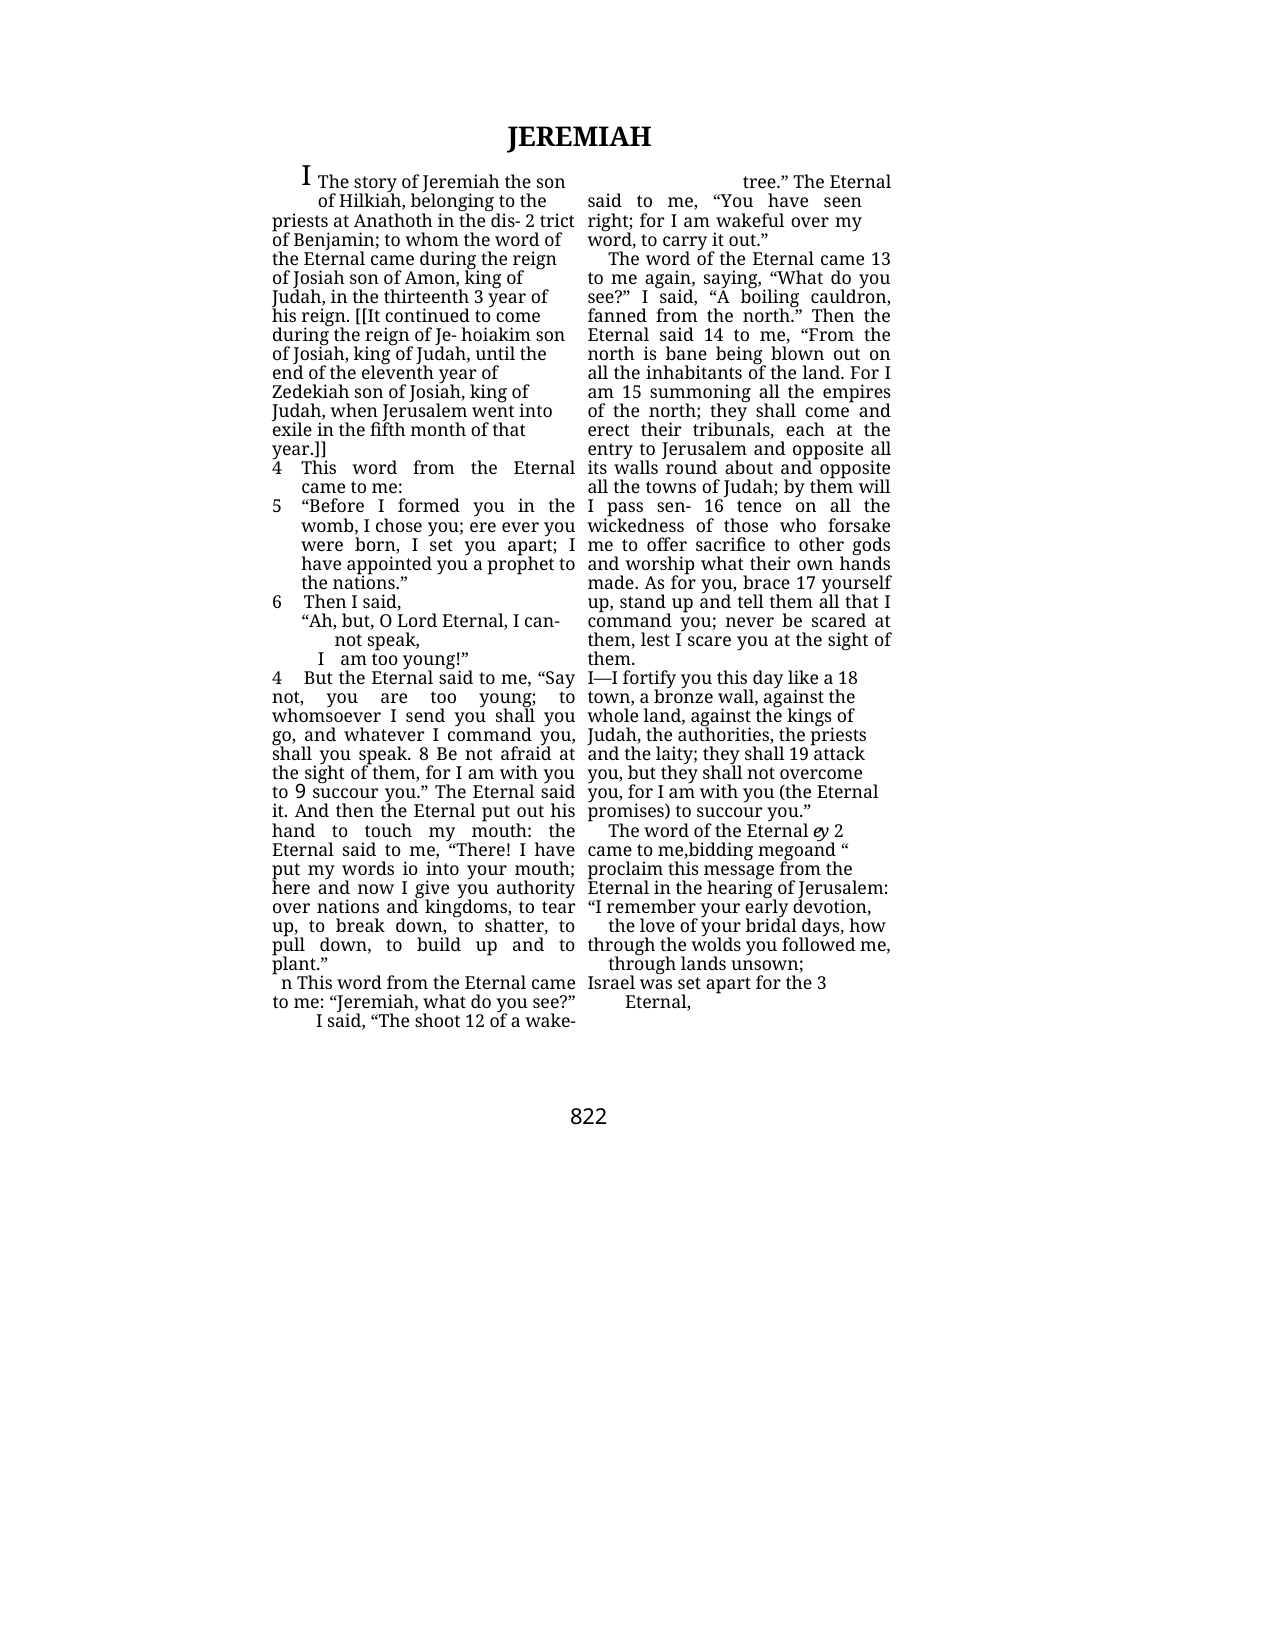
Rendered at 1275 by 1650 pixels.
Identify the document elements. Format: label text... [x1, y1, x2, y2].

text Israel was set apart for the 3 Eternal, [587, 974, 891, 1012]
list But the Eternal said to me, “Say not, you are too young; to whomsoever I send you shall you go, and whatever I com­mand you, shall you speak. 8 Be not afraid at the sight of them, for I am with you to 9 succour you.” The Eternal said it. And then the Eternal put out his hand to touch my mouth: the Eternal said to me, “There! I have put my words io into your mouth; here and now I give you authority over na­tions and kingdoms, to tear up, to break down, to shatter, to pull down, to build up and to plant.” [272, 669, 576, 974]
text n This word from the Eternal came to me: “Jeremiah, what do you see?” I said, “The shoot 12 of a wake- [272, 974, 576, 1031]
text The word of the Eternal ey 2 came to me,bidding megoand “ proclaim this message from the Eternal in the hearing of Jeru­salem: [587, 822, 891, 898]
text said to me, “You have seen right; for I am wakeful over my word, to carry it out.” [587, 193, 862, 250]
list This word from the Eternal came to me: [272, 459, 576, 498]
subtitle JEREMIAH [272, 125, 887, 152]
text through lands unsown; [587, 955, 891, 974]
text tree.” The Eternal [587, 174, 891, 193]
text “Ah, but, O Lord Eternal, I can­not speak, [301, 612, 576, 650]
text the love of your bridal days, how through the wolds you fol­lowed me, [587, 917, 891, 955]
text The word of the Eternal came 13 to me again, saying, “What do you see?” I said, “A boiling cauldron, fanned from the north.” Then the Eternal said 14 to me, “From the north is bane being blown out on all the in­habitants of the land. For I am 15 summoning all the empires of the north; they shall come and erect their tribunals, each at the entry to Jerusalem and oppo­site all its walls round about and opposite all the towns of Judah; by them will I pass sen- 16 tence on all the wickedness of those who forsake me to offer sacrifice to other gods and wor­ship what their own hands made. As for you, brace 17 yourself up, stand up and tell them all that I command you; never be scared at them, lest I scare you at the sight of them. [587, 250, 891, 669]
list “Before I formed you in the womb, I chose you; ere ever you were born, I set you apart; I have appointed you a prophet to the nations.” [272, 498, 576, 593]
list am too young!” [318, 650, 576, 669]
text “I remember your early devotion, [587, 898, 891, 917]
list Then I said, [272, 593, 576, 612]
text IThe story of Jeremiah the son of Hilkiah, belonging to the priests at Anathoth in the dis- 2 trict of Benjamin; to whom the word of the Eternal came during the reign of Josiah son of Amon, king of Judah, in the thirteenth 3 year of his reign. [[It continued to come during the reign of Je- hoiakim son of Josiah, king of Judah, until the end of the eleventh year of Zedekiah son of Josiah, king of Judah, when Jerusalem went into exile in the fifth month of that year.]] [272, 174, 576, 459]
text I—I fortify you this day like a 18 town, a bronze wall, against the whole land, against the kings of Judah, the authorities, the priests and the laity; they shall 19 attack you, but they shall not overcome you, for I am with you (the Eternal promises) to succour you.” [587, 669, 891, 822]
